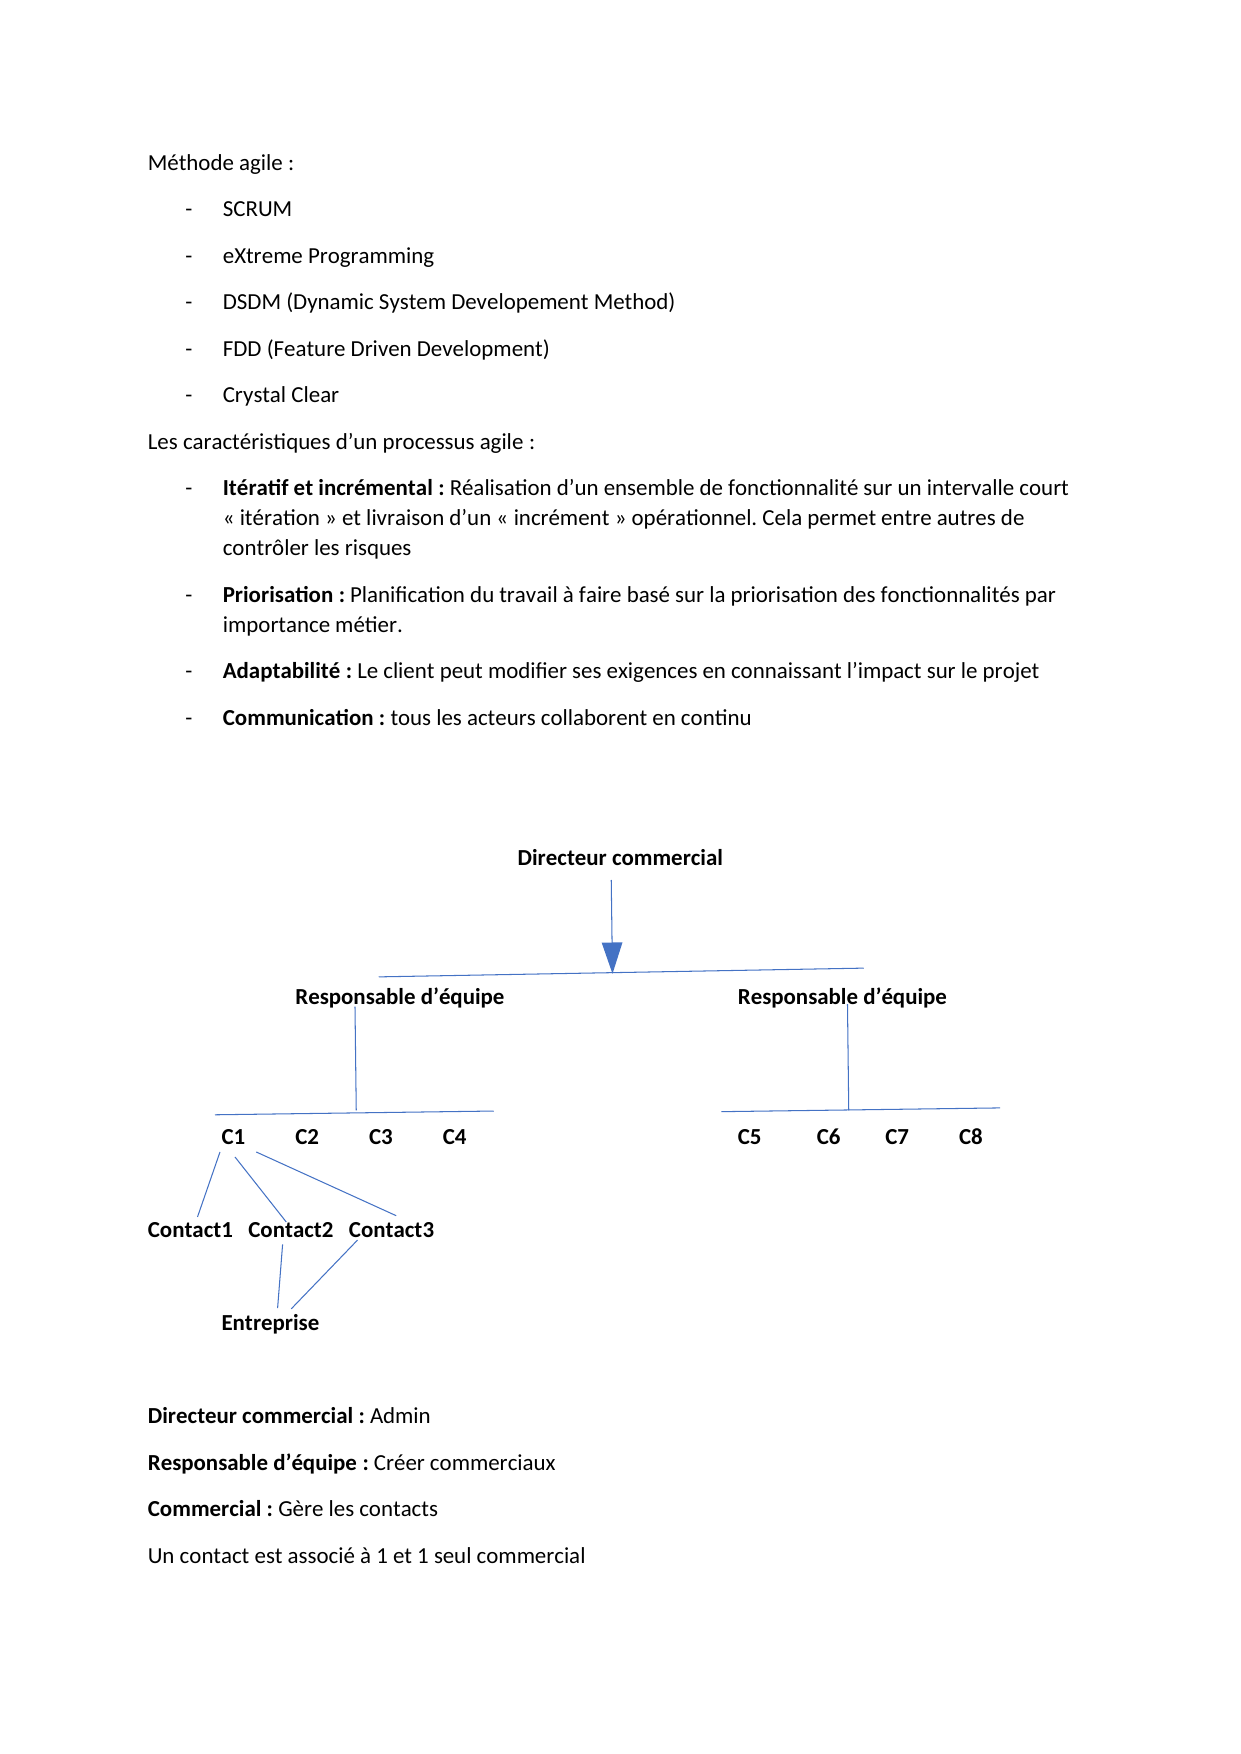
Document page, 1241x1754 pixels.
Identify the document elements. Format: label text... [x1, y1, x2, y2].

text Un contact est associé à 1 et 1 seul commercial [148, 1541, 1093, 1569]
text Directeur commercial : Admin [148, 1401, 1093, 1429]
text Méthode agile : [148, 148, 1093, 176]
text Directeur commercial [148, 843, 1093, 871]
text Les caractéristiques d’un processus agile : [148, 427, 1093, 455]
text Contact1 Contact2 Contact3 [148, 1215, 1093, 1243]
list Priorisation : Planification du travail à faire basé sur la priorisation des fonctionnalités par importance métier. [185, 580, 1093, 638]
list Itératif et incrémental : Réalisation d’un ensemble de fonctionnalité sur un intervalle court « itération » et livraison d’un « incrément » opérationnel. Cela permet entre autres de contrôler les risques [185, 473, 1093, 561]
list DSDM (Dynamic System Developement Method) [185, 287, 1093, 315]
text Commercial : Gère les contacts [148, 1494, 1093, 1522]
list Communication : tous les acteurs collaborent en continu [185, 703, 1093, 731]
list SCRUM [185, 194, 1093, 222]
text C1 C2 C3 C4 C5 C6 C7 C8 [148, 1122, 1093, 1150]
text Entreprise [148, 1308, 1093, 1336]
list FDD (Feature Driven Development) [185, 334, 1093, 362]
text Responsable d’équipe : Créer commerciaux [148, 1448, 1093, 1476]
list Crystal Clear [185, 380, 1093, 408]
text Responsable d’équipe Responsable d’équipe [221, 982, 1093, 1010]
list Adaptabilité : Le client peut modifier ses exigences en connaissant l’impact sur le projet [185, 656, 1093, 684]
list eXtreme Programming [185, 241, 1093, 269]
